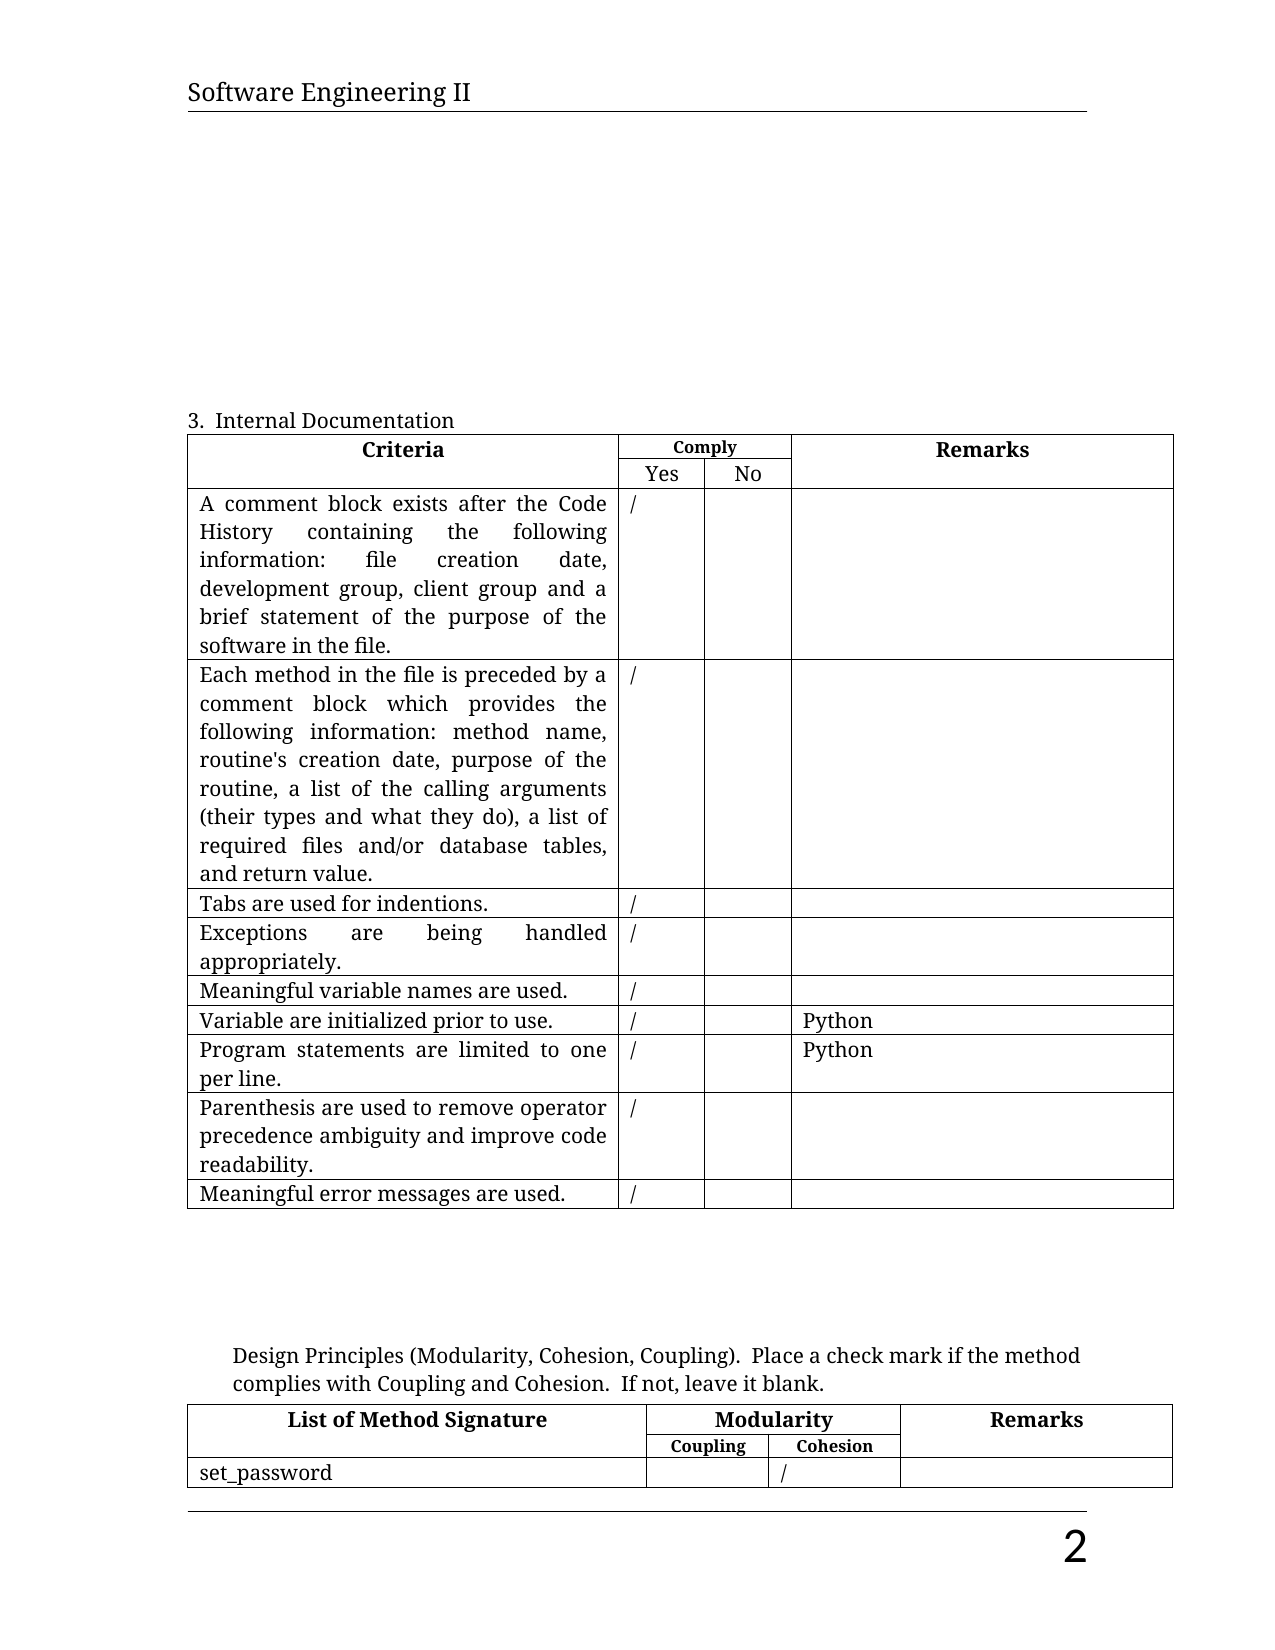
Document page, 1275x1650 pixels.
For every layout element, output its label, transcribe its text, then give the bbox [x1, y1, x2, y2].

table_cell [705, 1180, 791, 1208]
table_cell [792, 918, 1173, 975]
table_cell set_password [188, 1458, 646, 1487]
table_cell Coupling [647, 1435, 768, 1457]
table_cell [792, 1093, 1173, 1178]
table_cell / [769, 1458, 900, 1487]
table_header Modularity [647, 1405, 900, 1433]
subtitle Design Principles (Modularity, Cohesion, Coupling). Place a check mark if the method complies with Coupling and Cohesion. If not, leave it blank. [187, 1341, 1087, 1398]
table_header Remarks [901, 1405, 1172, 1457]
table_cell [705, 889, 791, 917]
table_cell Meaningful variable names are used. [188, 976, 618, 1005]
table_cell [705, 1035, 791, 1092]
table_cell / [619, 918, 704, 975]
table_cell Yes [619, 459, 704, 488]
table_cell Exceptions are being handled appropriately. [188, 918, 618, 975]
table_cell No [705, 459, 791, 488]
table_cell / [619, 489, 704, 659]
table_cell Program statements are limited to one per line. [188, 1035, 618, 1092]
table_cell / [619, 1006, 704, 1034]
table_cell [792, 976, 1173, 1005]
table_cell / [619, 889, 704, 917]
table_cell [792, 489, 1173, 659]
table_header Criteria [188, 435, 618, 488]
table_cell / [619, 660, 704, 888]
table_cell Parenthesis are used to remove operator precedence ambiguity and improve code readability. [188, 1093, 618, 1178]
table_cell [705, 489, 791, 659]
table_header Remarks [792, 435, 1173, 488]
table_cell [705, 1006, 791, 1034]
table_cell [792, 660, 1173, 888]
table_cell Tabs are used for indentions. [188, 889, 618, 917]
table_cell Python [792, 1006, 1173, 1034]
table_header List of Method Signature [188, 1405, 646, 1457]
table_cell [705, 918, 791, 975]
text 3. Internal Documentation [187, 406, 1087, 434]
table_cell Python [792, 1035, 1173, 1092]
table_cell [792, 1180, 1173, 1208]
table_cell [647, 1458, 768, 1487]
table_cell Cohesion [769, 1435, 900, 1457]
table_cell A comment block exists after the Code History containing the following information: file creation date, development group, client group and a brief statement of the purpose of the software in the file. [188, 489, 618, 659]
table_header Comply [619, 435, 791, 458]
table_cell Meaningful error messages are used. [188, 1180, 618, 1208]
table_cell / [619, 1035, 704, 1092]
table_cell / [619, 1180, 704, 1208]
table_cell [792, 889, 1173, 917]
table_cell Variable are initialized prior to use. [188, 1006, 618, 1034]
table_cell [705, 976, 791, 1005]
table_cell / [619, 1093, 704, 1178]
table_cell [901, 1458, 1172, 1487]
table_cell [705, 660, 791, 888]
table_cell Each method in the file is preceded by a comment block which provides the following information: method name, routine's creation date, purpose of the routine, a list of the calling arguments (their types and what they do), a list of required files and/or database tables, and return value. [188, 660, 618, 888]
table_cell / [619, 976, 704, 1005]
table_cell [705, 1093, 791, 1178]
